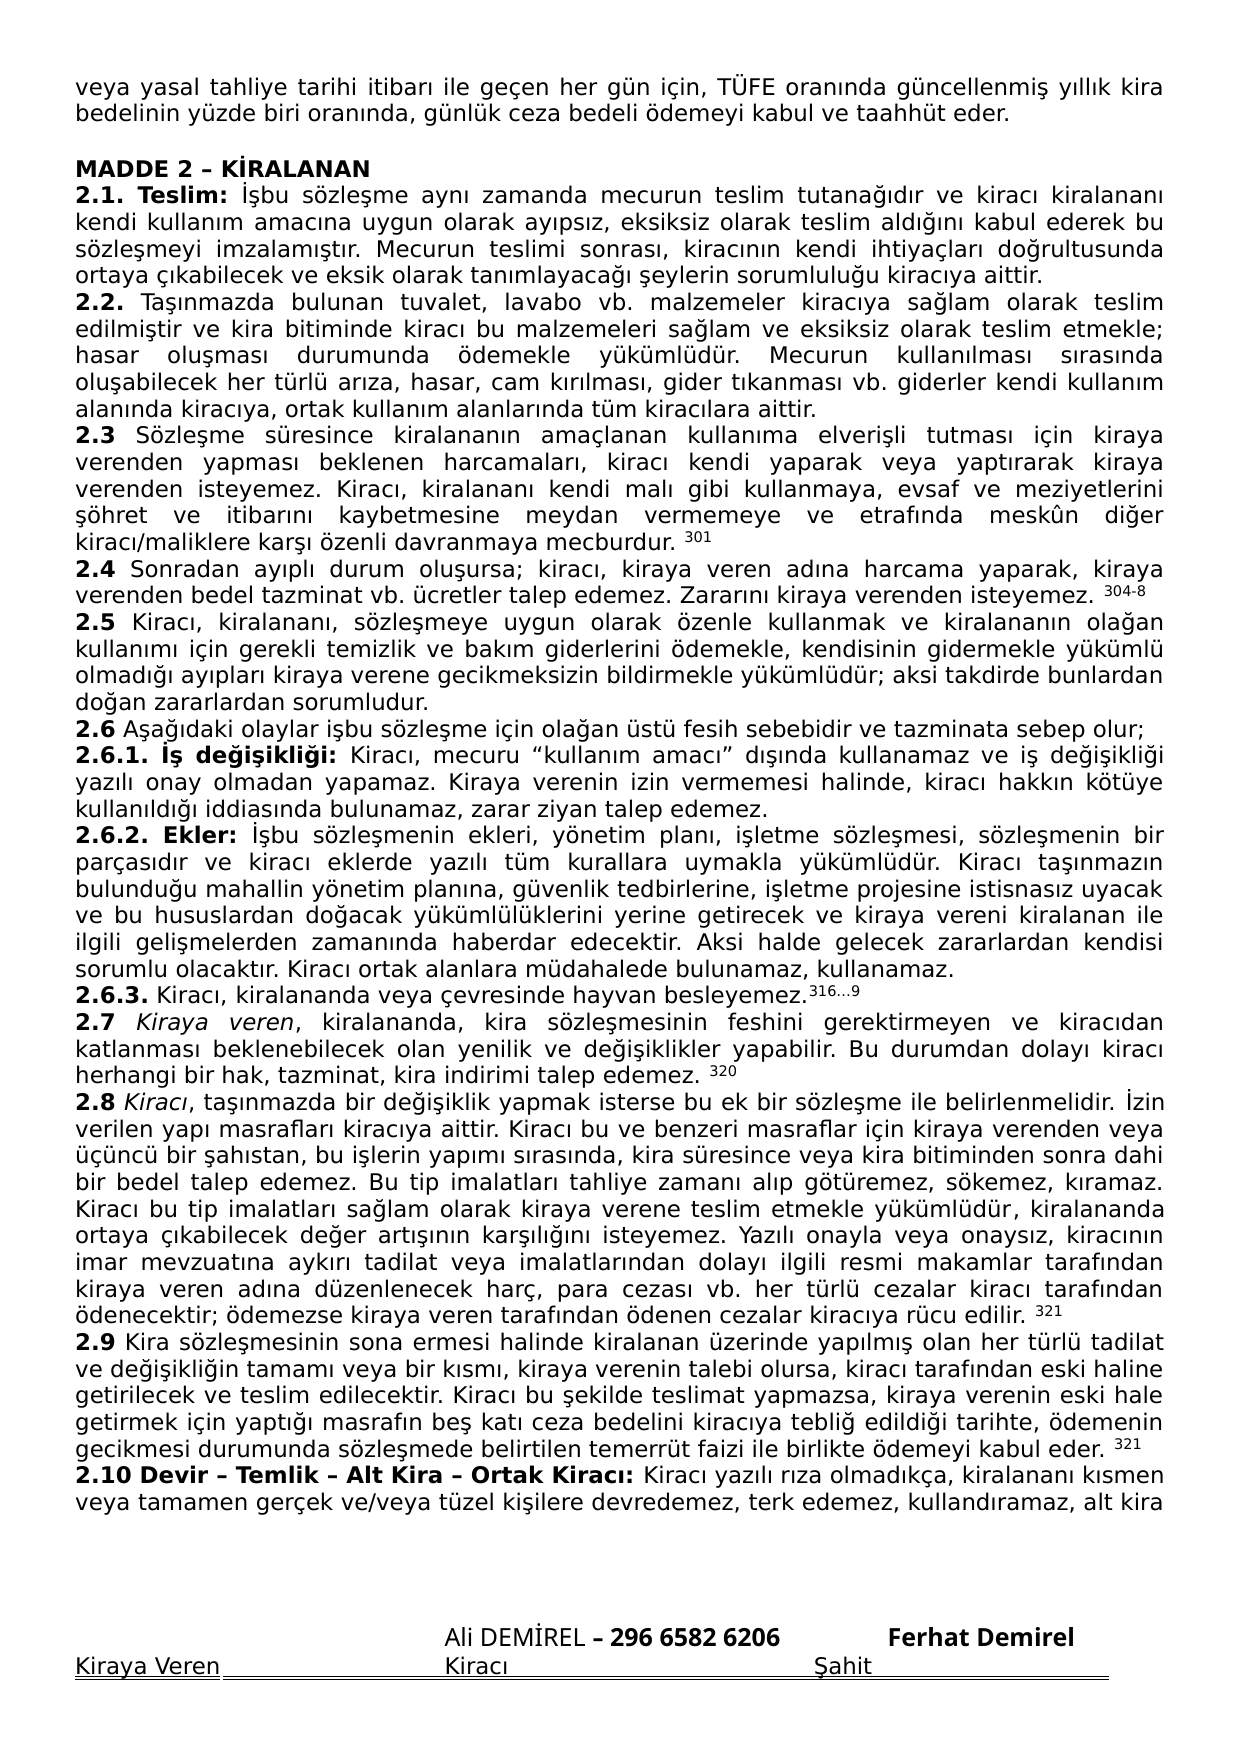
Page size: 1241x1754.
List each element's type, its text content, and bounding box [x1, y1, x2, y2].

text 2.10 Devir – Temlik – Alt Kira – Ortak Kiracı: Kiracı yazılı rıza olmadıkça, kiralananı kısmen veya tamamen gerçek ve/veya tüzel kişilere devredemez, terk edemez, kullandıramaz, alt kira [75, 1462, 1165, 1516]
text 2.6 Aşağıdaki olaylar işbu sözleşme için olağan üstü fesih sebebidir ve tazminata sebep olur; [75, 716, 1165, 742]
text 2.5 Kiracı, kiralananı, sözleşmeye uygun olarak özenle kullanmak ve kiralananın olağan kullanımı için gerekli temizlik ve bakım giderlerini ödemekle, kendisinin gidermekle yükümlü olmadığı ayıpları kiraya verene gecikmeksizin bildirmekle yükümlüdür; aksi takdirde bunlardan doğan zararlardan sorumludur. [75, 609, 1165, 716]
text 2.8 Kiracı, taşınmazda bir değişiklik yapmak isterse bu ek bir sözleşme ile belirlenmelidir. İzin verilen yapı masrafları kiracıya aittir. Kiracı bu ve benzeri masraflar için kiraya verenden veya üçüncü bir şahıstan, bu işlerin yapımı sırasında, kira süresince veya kira bitiminden sonra dahi bir bedel talep edemez. Bu tip imalatları tahliye zamanı alıp götüremez, sökemez, kıramaz. Kiracı bu tip imalatları sağlam olarak kiraya verene teslim etmekle yükümlüdür, kiralananda ortaya çıkabilecek değer artışının karşılığını isteyemez. Yazılı onayla veya onaysız, kiracının imar mevzuatına aykırı tadilat veya imalatlarından dolayı ilgili resmi makamlar tarafından kiraya veren adına düzenlenecek harç, para cezası vb. her türlü cezalar kiracı tarafından ödenecektir; ödemezse kiraya veren tarafından ödenen cezalar kiracıya rücu edilir. 321 [75, 1089, 1165, 1329]
text 2.6.2. Ekler: İşbu sözleşmenin ekleri, yönetim planı, işletme sözleşmesi, sözleşmenin bir parçasıdır ve kiracı eklerde yazılı tüm kurallara uymakla yükümlüdür. Kiracı taşınmazın bulunduğu mahallin yönetim planına, güvenlik tedbirlerine, işletme projesine istisnasız uyacak ve bu hususlardan doğacak yükümlülüklerini yerine getirecek ve kiraya vereni kiralanan ile ilgili gelişmelerden zamanında haberdar edecektir. Aksi halde gelecek zararlardan kendisi sorumlu olacaktır. Kiracı ortak alanlara müdahalede bulunamaz, kullanamaz. [75, 822, 1165, 982]
text 2.6.3. Kiracı, kiralananda veya çevresinde hayvan besleyemez.316…9 [75, 982, 1165, 1009]
text 2.6.1. İş değişikliği: Kiracı, mecuru “kullanım amacı” dışında kullanamaz ve iş değişikliği yazılı onay olmadan yapamaz. Kiraya verenin izin vermemesi halinde, kiracı hakkın kötüye kullanıldığı iddiasında bulunamaz, zarar ziyan talep edemez. [75, 742, 1165, 822]
text 2.2. Taşınmazda bulunan tuvalet, lavabo vb. malzemeler kiracıya sağlam olarak teslim edilmiştir ve kira bitiminde kiracı bu malzemeleri sağlam ve eksiksiz olarak teslim etmekle; hasar oluşması durumunda ödemekle yükümlüdür. Mecurun kullanılması sırasında oluşabilecek her türlü arıza, hasar, cam kırılması, gider tıkanması vb. giderler kendi kullanım alanında kiracıya, ortak kullanım alanlarında tüm kiracılara aittir. [75, 289, 1165, 422]
text 2.4 Sonradan ayıplı durum oluşursa; kiracı, kiraya veren adına harcama yaparak, kiraya verenden bedel tazminat vb. ücretler talep edemez. Zararını kiraya verenden isteyemez. 304-8 [75, 556, 1165, 609]
text 2.7 Kiraya veren, kiralananda, kira sözleşmesinin feshini gerektirmeyen ve kiracıdan katlanması beklenebilecek olan yenilik ve değişiklikler yapabilir. Bu durumdan dolayı kiracı herhangi bir hak, tazminat, kira indirimi talep edemez. 320 [75, 1009, 1165, 1089]
text 2.3 Sözleşme süresince kiralananın amaçlanan kullanıma elverişli tutması için kiraya verenden yapması beklenen harcamaları, kiracı kendi yaparak veya yaptırarak kiraya verenden isteyemez. Kiracı, kiralananı kendi malı gibi kullanmaya, evsaf ve meziyetlerini şöhret ve itibarını kaybetmesine meydan vermemeye ve etrafında meskûn diğer kiracı/maliklere karşı özenli davranmaya mecburdur. 301 [75, 422, 1165, 556]
text 2.9 Kira sözleşmesinin sona ermesi halinde kiralanan üzerinde yapılmış olan her türlü tadilat ve değişikliğin tamamı veya bir kısmı, kiraya verenin talebi olursa, kiracı tarafından eski haline getirilecek ve teslim edilecektir. Kiracı bu şekilde teslimat yapmazsa, kiraya verenin eski hale getirmek için yaptığı masrafın beş katı ceza bedelini kiracıya tebliğ edildiği tarihte, ödemenin gecikmesi durumunda sözleşmede belirtilen temerrüt faizi ile birlikte ödemeyi kabul eder. 321 [75, 1329, 1165, 1462]
text 2.1. Teslim: İşbu sözleşme aynı zamanda mecurun teslim tutanağıdır ve kiracı kiralananı kendi kullanım amacına uygun olarak ayıpsız, eksiksiz olarak teslim aldığını kabul ederek bu sözleşmeyi imzalamıştır. Mecurun teslimi sonrası, kiracının kendi ihtiyaçları doğrultusunda ortaya çıkabilecek ve eksik olarak tanımlayacağı şeylerin sorumluluğu kiracıya aittir. [75, 182, 1165, 289]
text MADDE 2 – KİRALANAN [75, 156, 1165, 182]
text veya yasal tahliye tarihi itibarı ile geçen her gün için, TÜFE oranında güncellenmiş yıllık kira bedelinin yüzde biri oranında, günlük ceza bedeli ödemeyi kabul ve taahhüt eder. [75, 74, 1165, 127]
